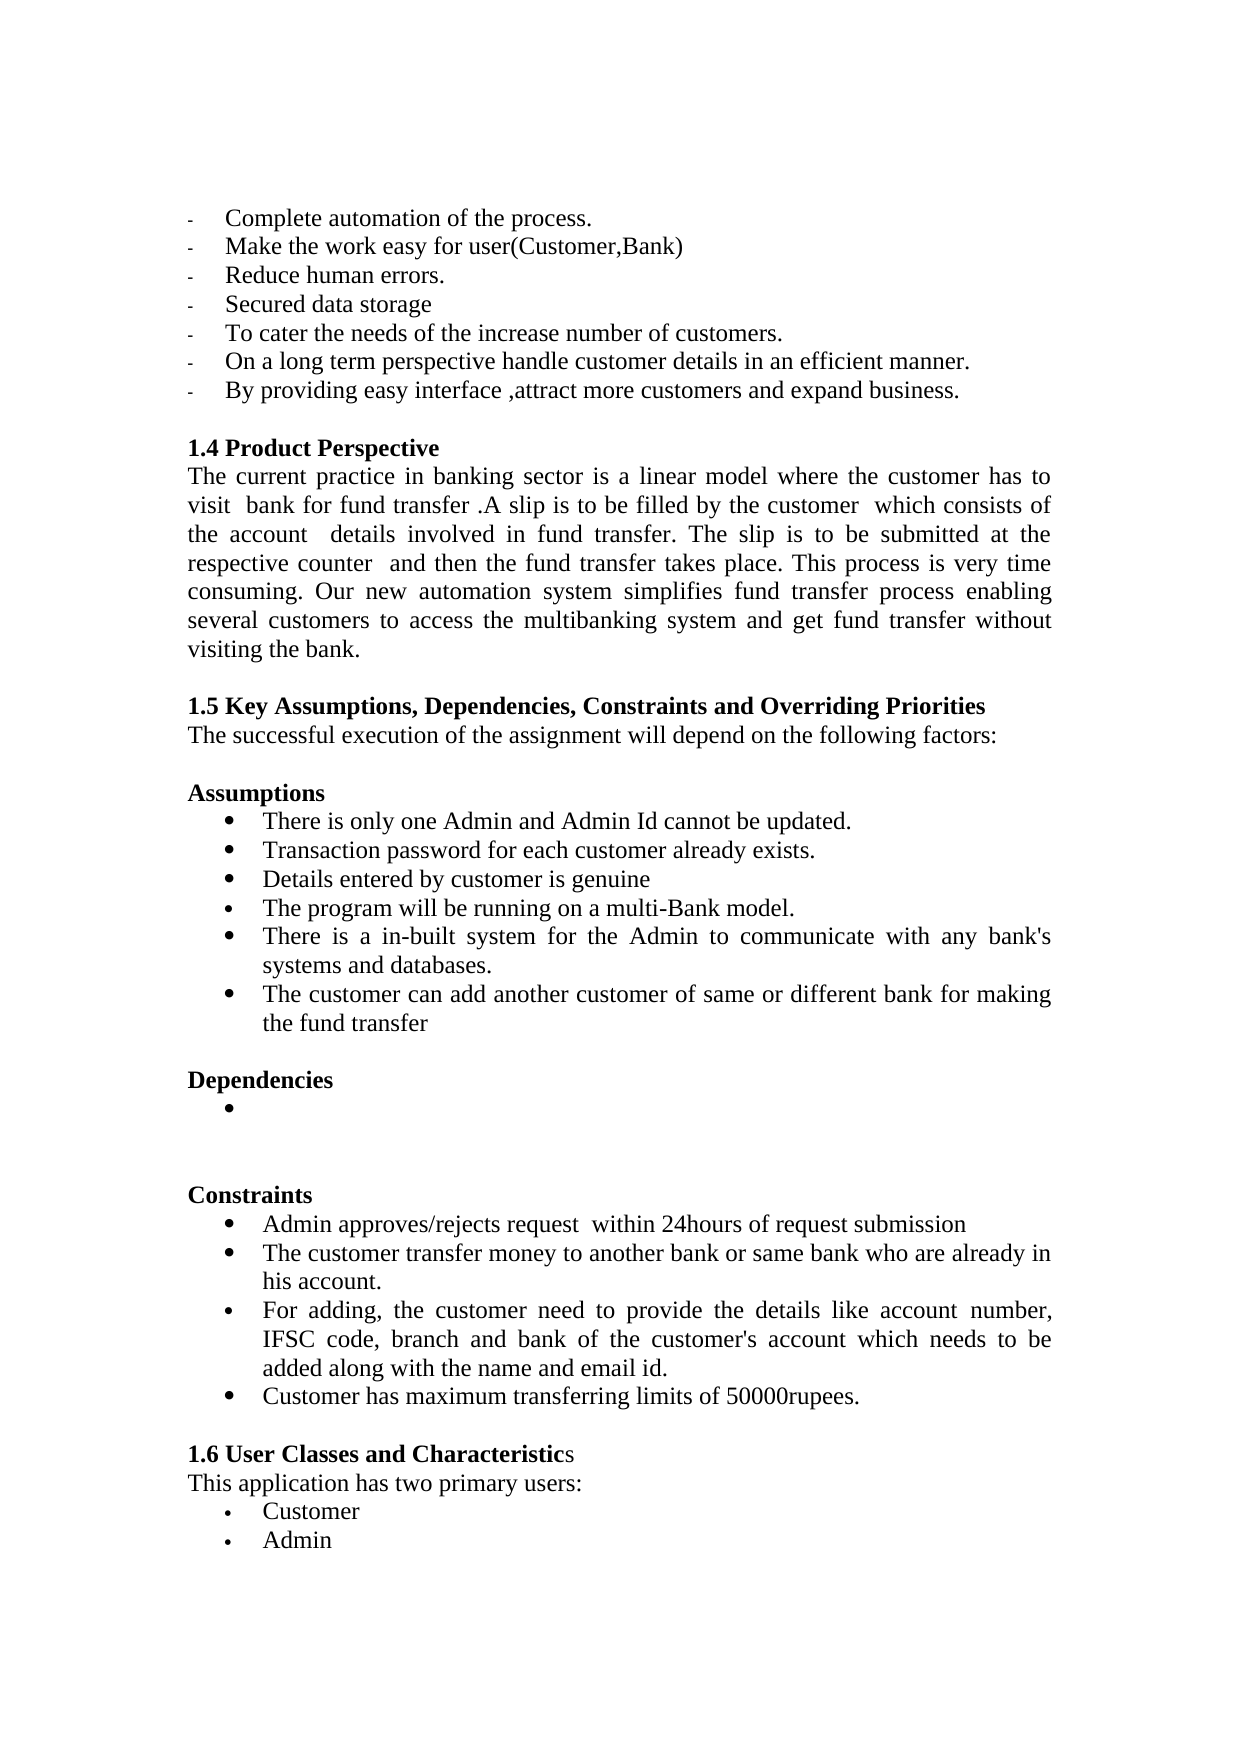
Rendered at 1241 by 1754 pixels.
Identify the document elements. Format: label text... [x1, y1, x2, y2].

text The current practice in banking sector is a linear model where the customer has to visit bank for fund transfer .A slip is to be filled by the customer which consists of the account details involved in fund transfer. The slip is to be submitted at the respective counter and then the fund transfer takes place. This process is very time consuming. Our new automation system simplifies fund transfer process enabling several customers to access the multibanking system and get fund transfer without visiting the bank. [187, 461, 1053, 663]
list The customer can add another customer of same or different bank for making the fund transfer [225, 979, 1053, 1036]
list Make the work easy for user(Customer,Bank) [187, 231, 1053, 260]
text 1.5 Key Assumptions, Dependencies, Constraints and Overriding Priorities [187, 691, 1053, 720]
text This application has two primary users: [187, 1468, 1053, 1496]
text Dependencies [187, 1065, 1053, 1094]
list There is a in-built system for the Admin to communicate with any bank's systems and databases. [225, 921, 1053, 979]
text 1.6 User Classes and Characteristics [187, 1439, 1053, 1468]
list Complete automation of the process. [187, 203, 1053, 231]
list To cater the needs of the increase number of customers. [187, 318, 1053, 346]
list Transaction password for each customer already exists. [225, 835, 1053, 864]
list The customer transfer money to another bank or same bank who are already in his account. [225, 1238, 1053, 1295]
list Details entered by customer is genuine [225, 864, 1053, 893]
list The program will be running on a multi-Bank model. [225, 893, 1053, 921]
list Secured data storage [187, 289, 1053, 318]
list By providing easy interface ,attract more customers and expand business. [187, 375, 1053, 404]
list Admin approves/rejects request within 24hours of request submission [225, 1209, 1053, 1238]
text Assumptions [187, 778, 1053, 806]
list Customer [225, 1496, 1053, 1525]
text The successful execution of the assignment will depend on the following factors: [187, 720, 1053, 749]
list Customer has maximum transferring limits of 50000rupees. [225, 1381, 1053, 1410]
text Constraints [187, 1180, 1053, 1209]
list There is only one Admin and Admin Id cannot be updated. [225, 806, 1053, 835]
list Admin [225, 1525, 1053, 1554]
list On a long term perspective handle customer details in an efficient manner. [187, 346, 1053, 375]
list For adding, the customer need to provide the details like account number, IFSC code, branch and bank of the customer's account which needs to be added along with the name and email id. [225, 1295, 1053, 1381]
list Reduce human errors. [187, 260, 1053, 289]
text 1.4 Product Perspective [187, 433, 1053, 461]
